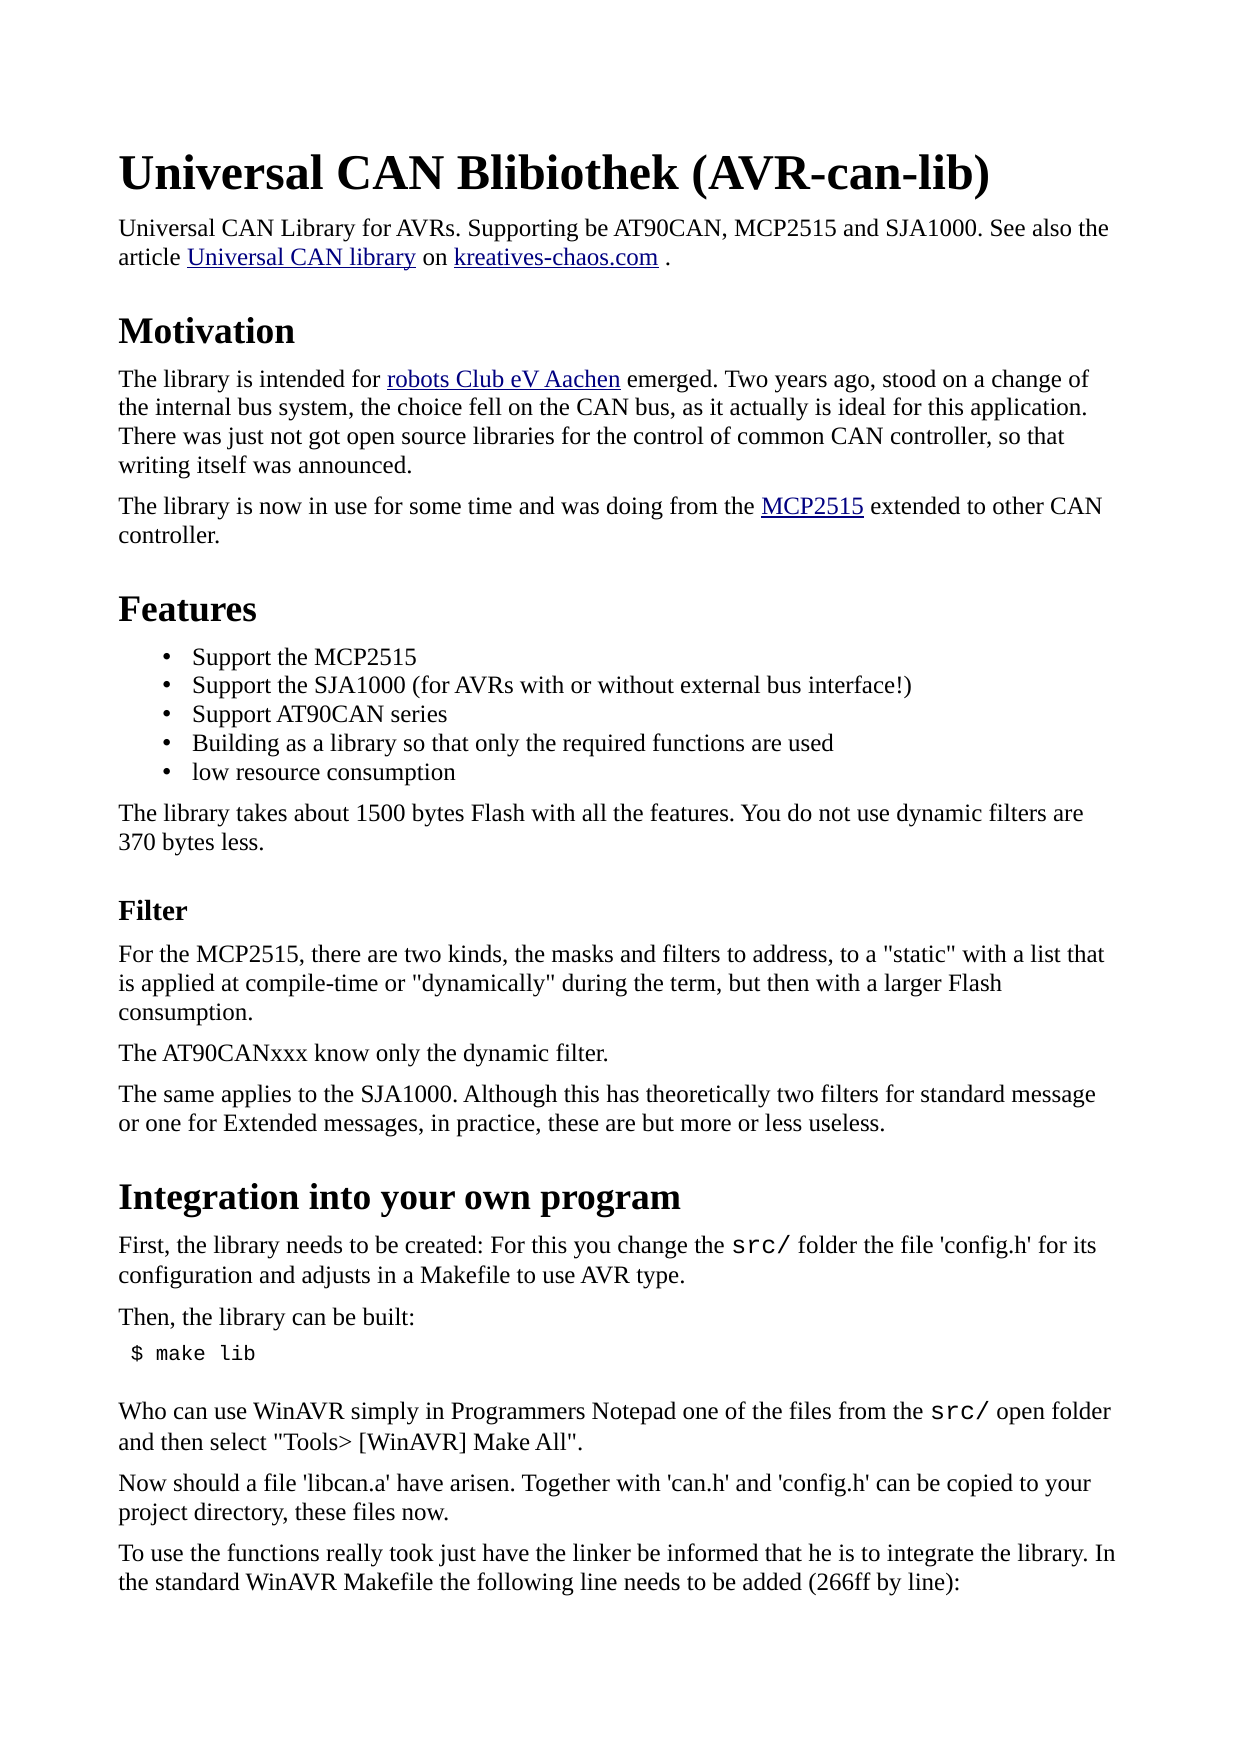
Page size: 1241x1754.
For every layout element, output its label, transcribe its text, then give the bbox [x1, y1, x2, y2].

text The library is now in use for some time and was doing from the MCP2515 extended to other CAN controller. [118, 491, 1122, 549]
text The same applies to the SJA1000. Although this has theoretically two filters for standard message or one for Extended messages, in practice, these are but more or less useless. [118, 1079, 1122, 1137]
text Who can use WinAVR simply in Programmers Notepad one of the files from the src/ open folder and then select "Tools> [WinAVR] Make All". [118, 1396, 1122, 1456]
subtitle Motivation [118, 308, 1122, 351]
list Support AT90CAN series [162, 699, 1122, 728]
text To use the functions really took just have the linker be informed that he is to integrate the library. In the standard WinAVR Makefile the following line needs to be added (266ff by line): [118, 1538, 1122, 1596]
subtitle Filter [118, 893, 1122, 927]
text Then, the library can be built: [118, 1302, 1122, 1331]
text The AT90CANxxx know only the dynamic filter. [118, 1038, 1122, 1067]
list Building as a library so that only the required functions are used [162, 728, 1122, 757]
text Universal CAN Library for AVRs. Supporting be AT90CAN, MCP2515 and SJA1000. See also the article Universal CAN library on kreatives-chaos.com . [118, 213, 1122, 271]
list Support the SJA1000 (for AVRs with or without external bus interface!) [162, 671, 1122, 699]
subtitle Integration into your own program [118, 1174, 1122, 1217]
list low resource consumption [162, 757, 1122, 786]
text The library is intended for robots Club eV Aachen emerged. Two years ago, stood on a change of the internal bus system, the choice fell on the CAN bus, as it actually is ideal for this application. There was just not got open source libraries for the control of common CAN controller, so that writing itself was announced. [118, 364, 1122, 479]
text Now should a file 'libcan.a' have arisen. Together with 'can.h' and 'config.h' can be copied to your project directory, these files now. [118, 1468, 1122, 1526]
subtitle Features [118, 586, 1122, 629]
list Support the MCP2515 [162, 642, 1122, 671]
text $ make lib [118, 1343, 1122, 1367]
text First, the library needs to be created: For this you change the src/ folder the file 'config.h' for its configuration and adjusts in a Makefile to use AVR type. [118, 1230, 1122, 1289]
text The library takes about 1500 bytes Flash with all the features. You do not use dynamic filters are 370 bytes less. [118, 798, 1122, 856]
text For the MCP2515, there are two kinds, the masks and filters to address, to a "static" with a list that is applied at compile-time or "dynamically" during the term, but then with a larger Flash consumption. [118, 939, 1122, 1025]
subtitle Universal CAN Blibiothek (AVR-can-lib) [118, 143, 1122, 201]
